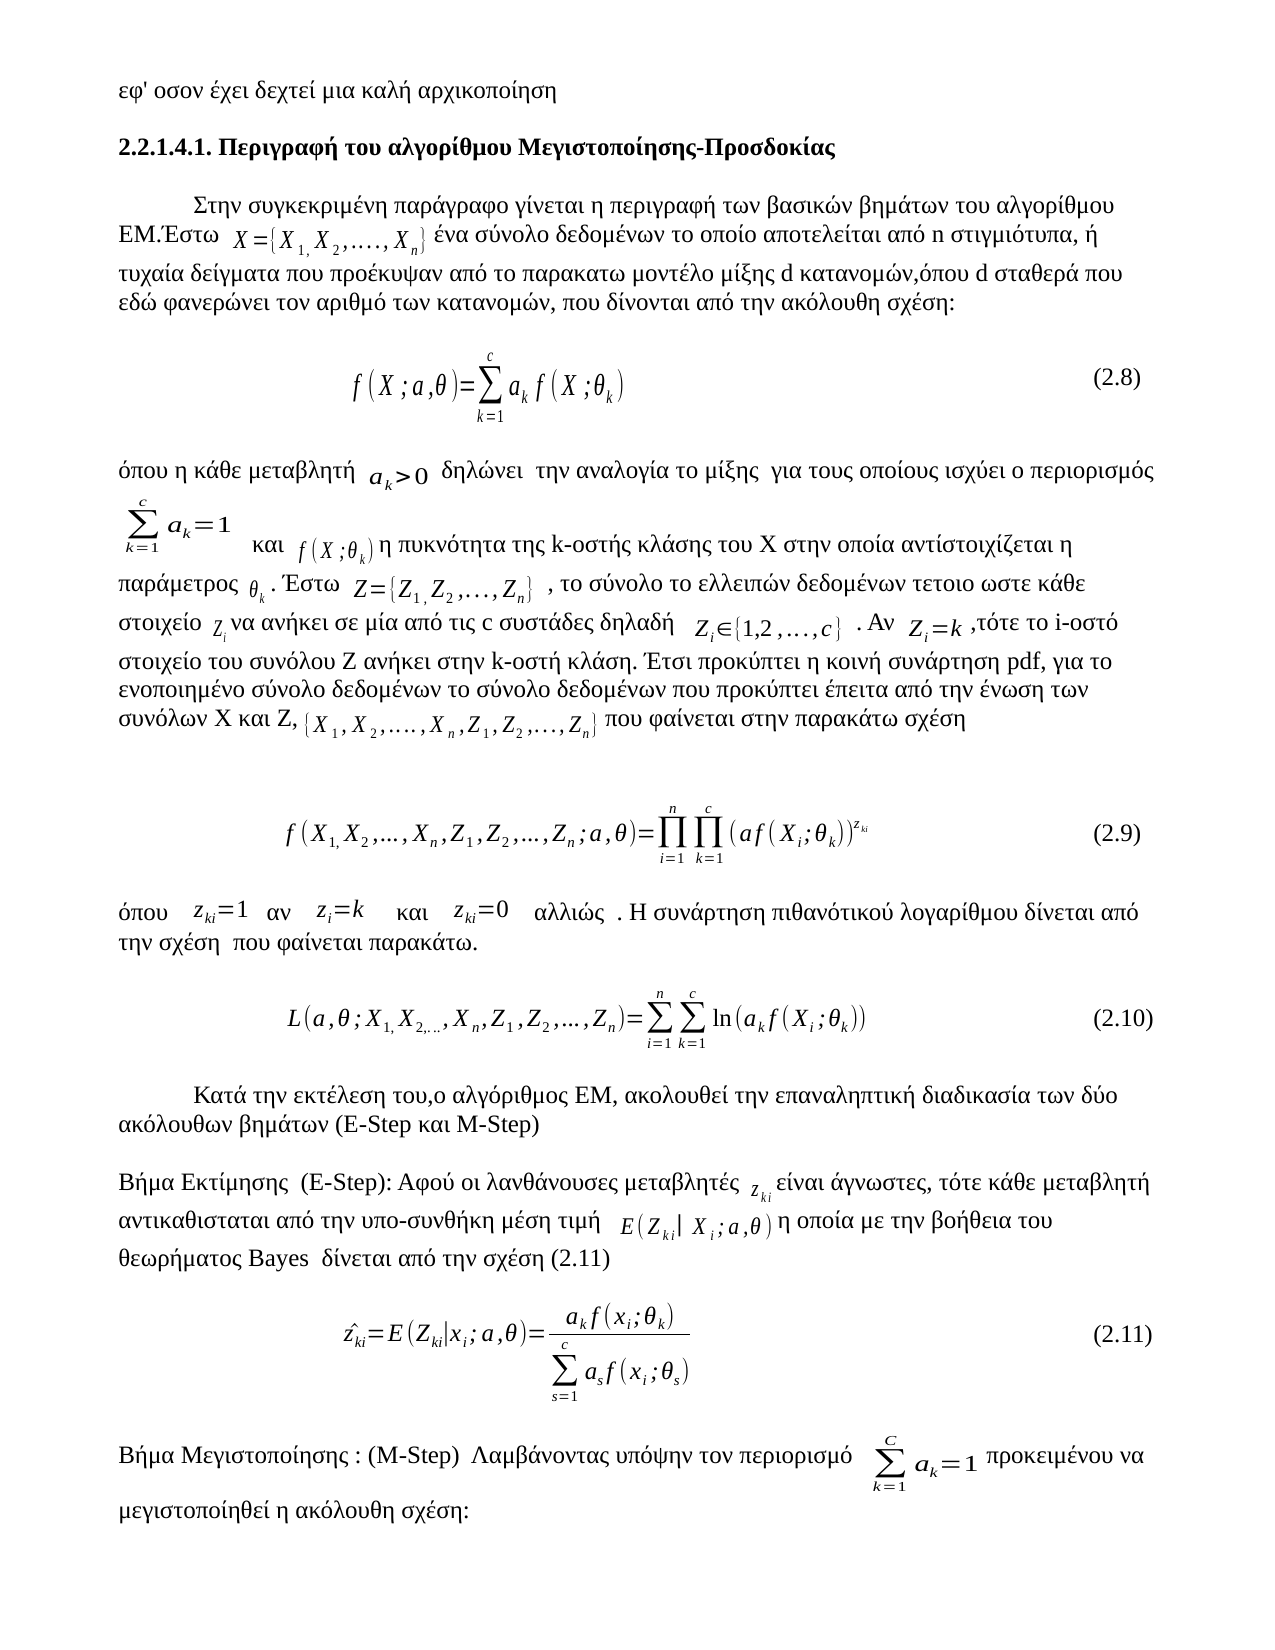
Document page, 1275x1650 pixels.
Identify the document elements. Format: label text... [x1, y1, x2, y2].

text Κατά την εκτέλεση του,ο αλγόριθμος EM, ακολουθεί την επαναληπτική διαδικασία των δύο ακόλουθων βημάτων (Ε-Step και Μ-Step) [118, 1080, 1157, 1138]
text (2.11) [118, 1301, 1157, 1404]
text Στην συγκεκριμένη παράγραφο γίνεται η περιγραφή των βασικών βημάτων του αλγορίθμου ΕΜ.Έστω ένα σύνολο δεδομένων το οποίο αποτελείται από n στιγμιότυπα, ή τυχαία δείγματα που προέκυψαν από το παρακατω μοντέλο μίξης d κατανομών,όπου d σταθερά που εδώ φανερώνει τον αριθμό των κατανομών, που δίνονται από την ακόλουθη σχέση: [118, 190, 1157, 316]
text Βήμα Μεγιστοποίησης : (M-Step) Λαμβάνοντας υπόψην τον περιορισμό προκειμένου να μεγιστοποίηθεί η ακόλουθη σχέση: [118, 1433, 1157, 1524]
text (2.9) [118, 799, 1157, 867]
text εφ' οσον έχει δεχτεί μια καλή αρχικοποίηση [118, 75, 1157, 104]
text όπου αν και αλλιώς . Η συνάρτηση πιθανότικού λογαρίθμου δίνεται από την σχέση που φαίνεται παρακάτω. [118, 895, 1157, 956]
text όπου η κάθε μεταβλητή δηλώνει την αναλογία το μίξης για τους οποίους ισχύει ο περιορισμός και η πυκνότητα της k-οστής κλάσης του Χ στην οποία αντίστοιχίζεται η παράμετρος . Έστω , το σύνολο το ελλειπών δεδομένων τετοιο ωστε κάθε στοιχείο να ανήκει σε μία από τις c συστάδες δηλαδή . Αν ,τότε το i-οστό στοιχείο του συνόλου Ζ ανήκει στην k-οστή κλάση. Έτσι προκύπτει η κοινή συνάρτηση pdf, για το ενοποιημένο σύνολο δεδομένων το σύνολο δεδομένων που προκύπτει έπειτα από την ένωση των συνόλων Χ και Ζ,που φαίνεται στην παρακάτω σχέση [118, 455, 1157, 742]
text Βήμα Εκτίμησης (Ε-Step): Αφού οι λανθάνουσες μεταβλητές είναι άγνωστες, τότε κάθε μεταβλητή αντικαθισταται από την υπο-συνθήκη μέση τιμή η οποία με την βοήθεια του θεωρήματος Bayes δίνεται από την σχέση (2.11) [118, 1167, 1157, 1272]
text 2.2.1.4.1. Περιγραφή του αλγορίθμου Μεγιστοποίησης-Προσδοκίας [118, 132, 1157, 161]
text (2.8) [118, 344, 1157, 426]
text (2.10) [118, 984, 1157, 1052]
